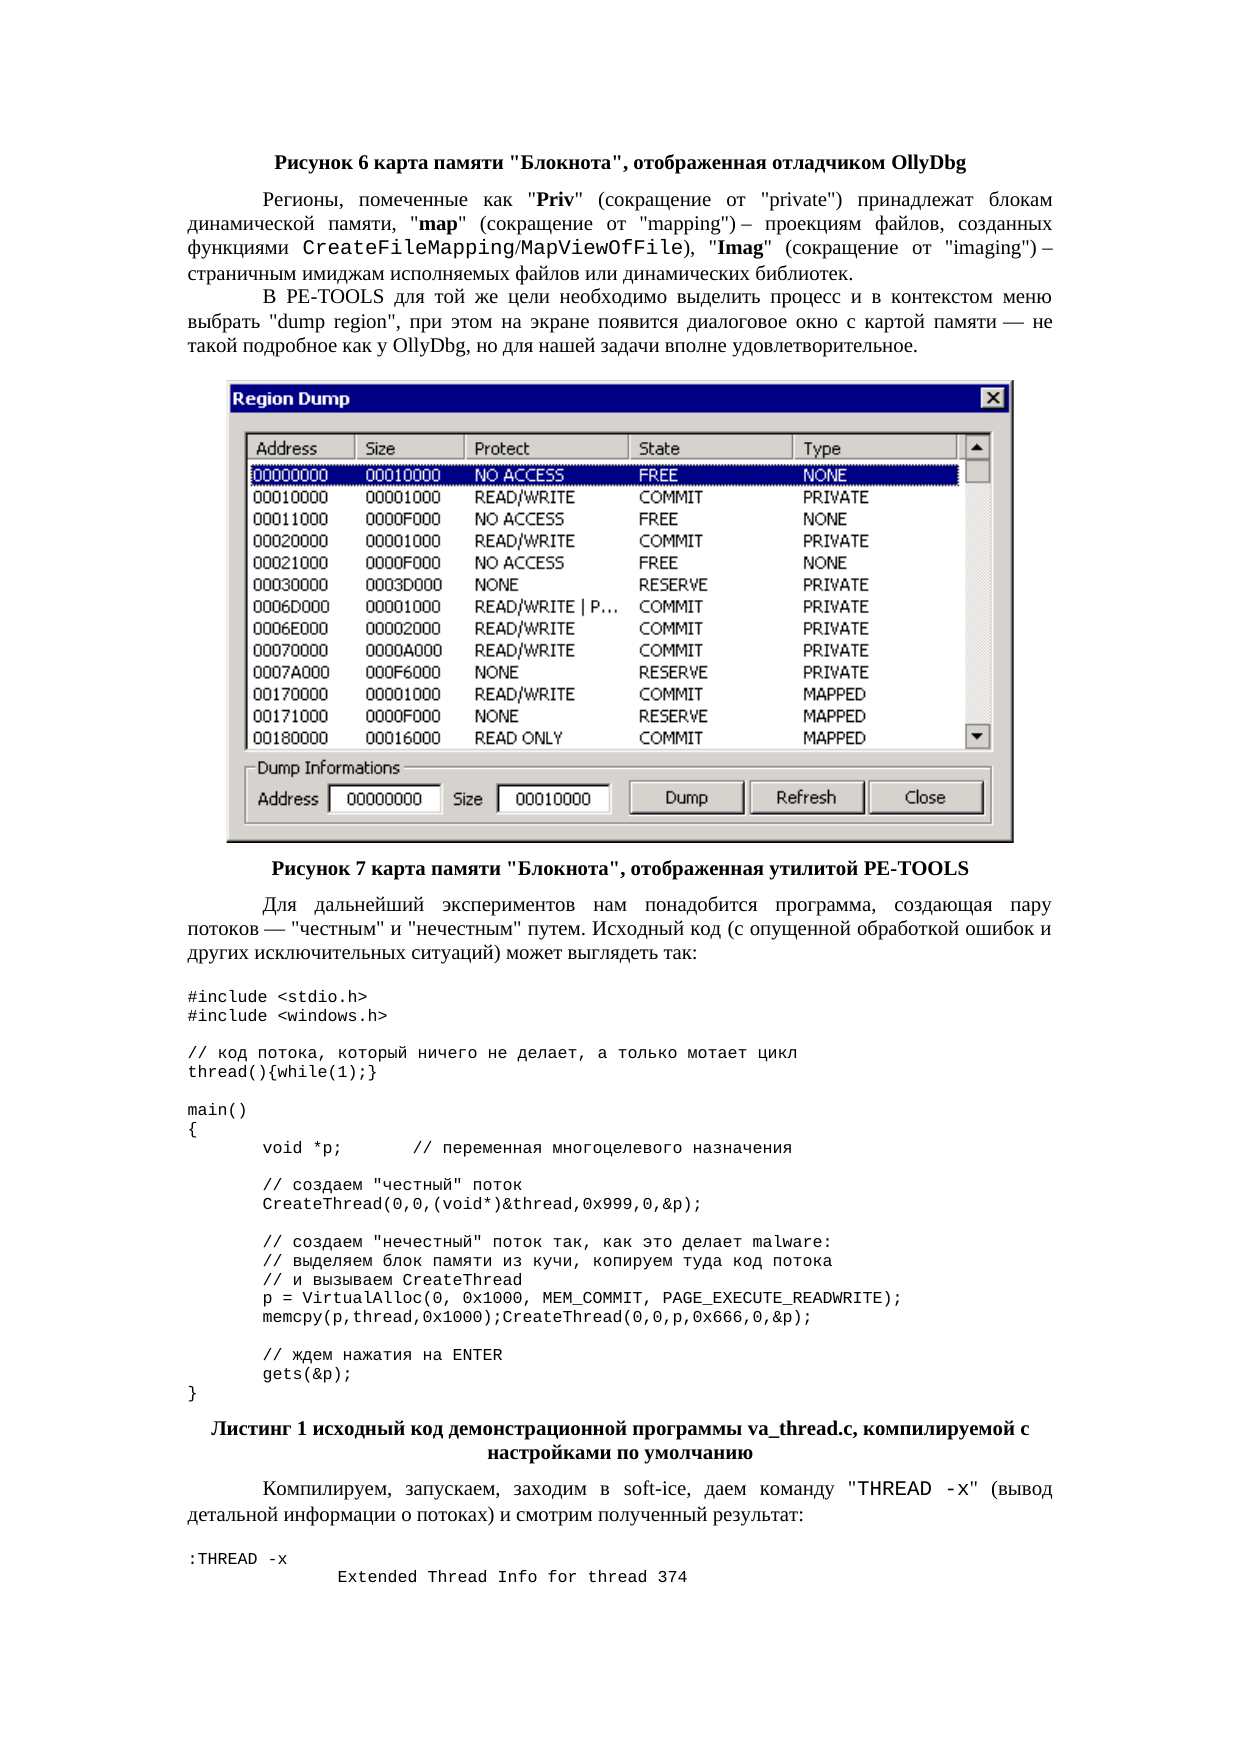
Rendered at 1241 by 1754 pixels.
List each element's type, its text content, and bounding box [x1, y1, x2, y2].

text В PE-TOOLS для той же цели необходимо выделить процесс и в контекстом меню выбрать "dump region", при этом на экране появится диалоговое окно с картой памяти — не такой подробное как у OllyDbg, но для нашей задачи вполне удовлетворительное. [187, 284, 1053, 357]
text Рисунок 7 карта памяти "Блокнота", отображенная утилитой PE-TOOLS [187, 856, 1053, 880]
text Листинг 1 исходный код демонстрационной программы va_thread.c, компилируемой с настройками по умолчанию [187, 1416, 1053, 1464]
text memcpy(p,thread,0x1000);CreateThread(0,0,p,0x666,0,&p); [187, 1309, 1053, 1328]
text // и вызываем CreateThread [187, 1271, 1053, 1290]
text Для дальнейший экспериментов нам понадобится программа, создающая пару потоков — "честным" и "нечестным" путем. Исходный код (с опущенной обработкой ошибок и других исключительных ситуаций) может выглядеть так: [187, 892, 1053, 964]
text Extended Thread Info for thread 374 [187, 1569, 1053, 1588]
text thread(){while(1);} [187, 1064, 1053, 1083]
text p = VirtualAlloc(0, 0x1000, MEM_COMMIT, PAGE_EXECUTE_READWRITE); [187, 1290, 1053, 1309]
text CreateThread(0,0,(void*)&thread,0x999,0,&p); [187, 1196, 1053, 1215]
text } [187, 1384, 1053, 1403]
text Компилируем, запускаем, заходим в soft-ice, даем команду "THREAD -x" (вывод детальной информации о потоках) и смотрим полученный результат: [187, 1476, 1053, 1526]
text gets(&p); [187, 1366, 1053, 1384]
text // создаем "честный" поток [187, 1177, 1053, 1196]
picture [226, 380, 1014, 843]
text // создаем "нечестный" поток так, как это делает malware: [187, 1233, 1053, 1252]
text Регионы, помеченные как "Priv" (сокращение от "private") принадлежат блокам динамической памяти, "map" (сокращение от "mapping") – проекциям файлов, созданных функциями CreateFileMapping/MapViewOfFile), "Imag" (сокращение от "imaging") – страничным имиджам исполняемых файлов или динамических библиотек. [187, 187, 1053, 284]
text :THREAD -x [187, 1550, 1053, 1569]
text #include <windows.h> [187, 1007, 1053, 1026]
text #include <stdio.h> [187, 988, 1053, 1007]
text Рисунок 6 карта памяти "Блокнота", отображенная отладчиком OllyDbg [187, 150, 1053, 174]
text // выделяем блок памяти из кучи, копируем туда код потока [187, 1252, 1053, 1271]
text main() [187, 1102, 1053, 1120]
text // код потока, который ничего не делает, а только мотает цикл [187, 1045, 1053, 1064]
text { [187, 1120, 1053, 1139]
text void *p; // переменная многоцелевого назначения [187, 1139, 1053, 1158]
text // ждем нажатия на ENTER [187, 1347, 1053, 1366]
